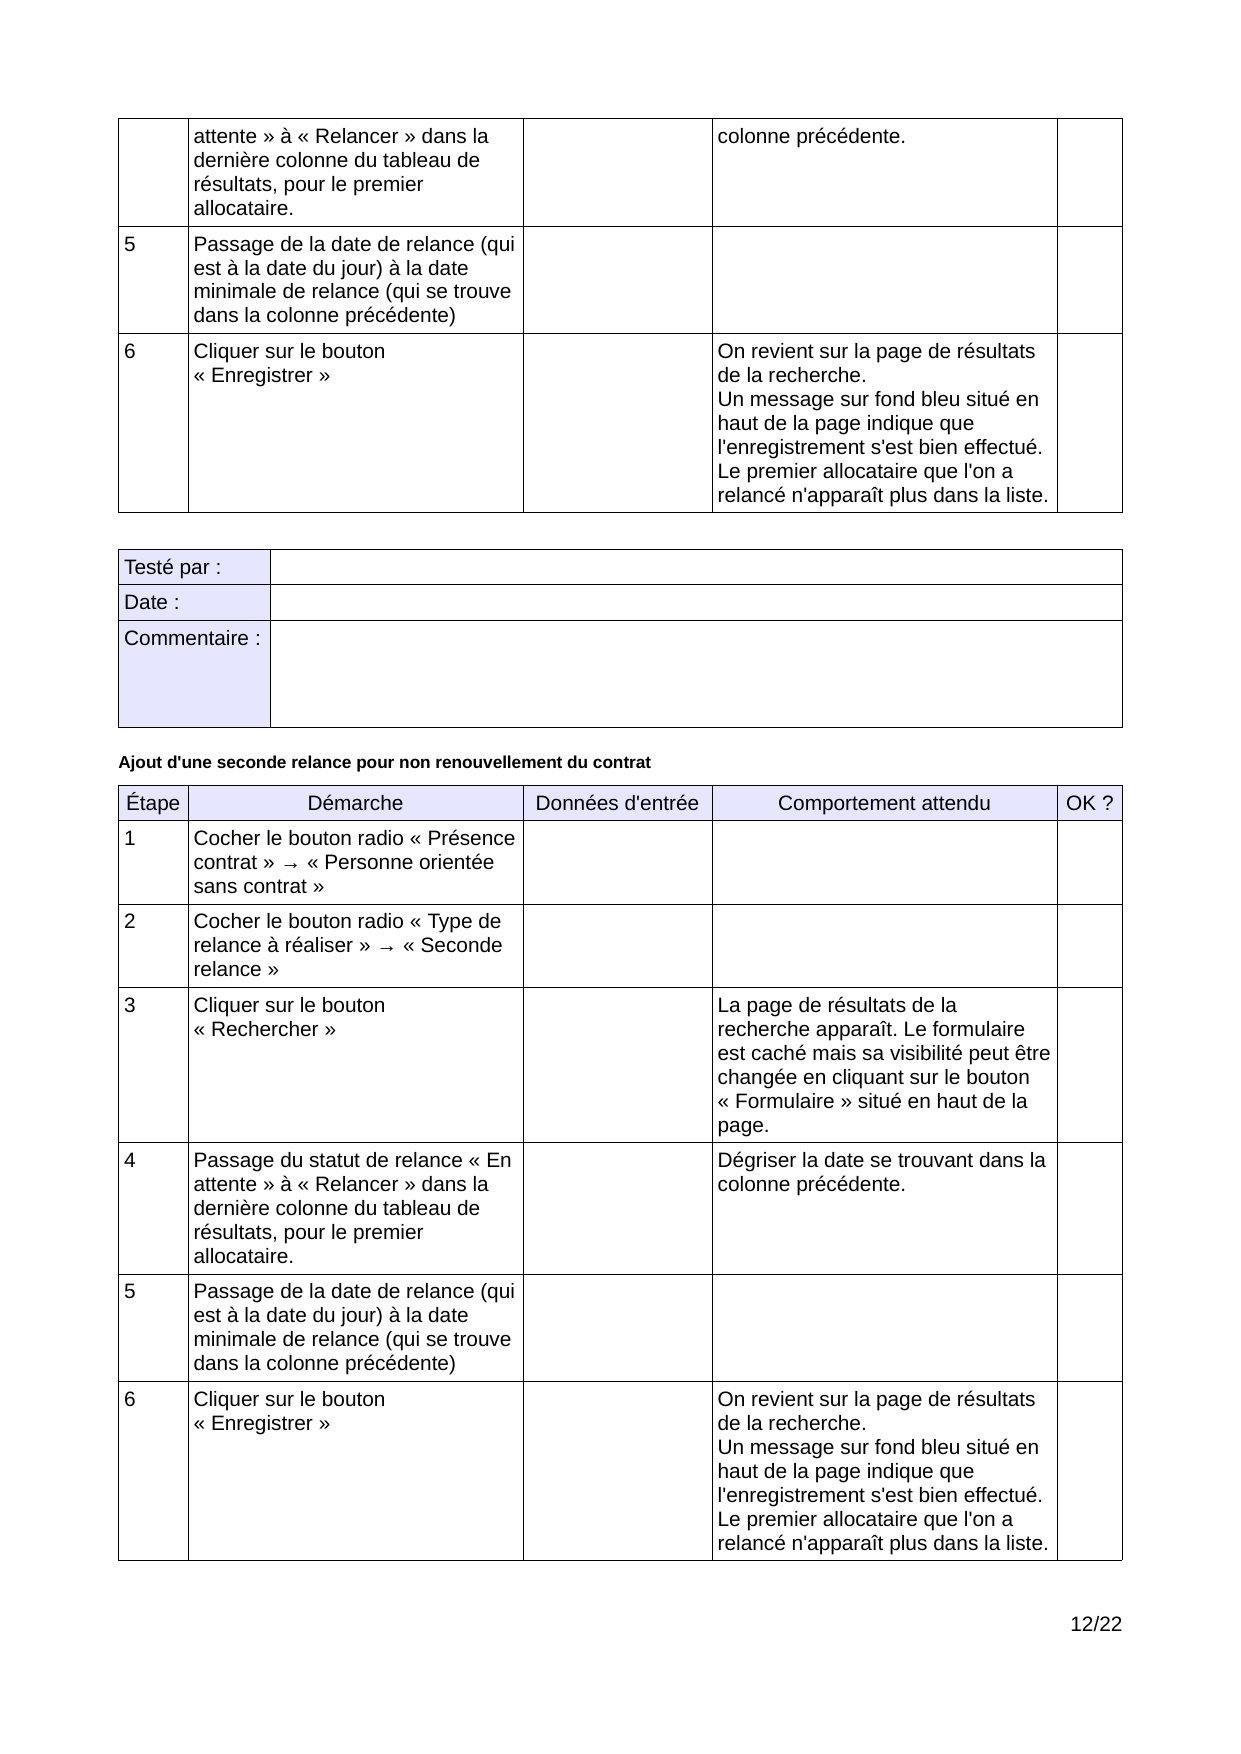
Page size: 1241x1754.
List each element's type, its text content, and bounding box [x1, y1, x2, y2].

table_cell Cocher le bouton radio « Type de relance à réaliser » → « Seconde relance » [189, 905, 523, 987]
subtitle Ajout d'une seconde relance pour non renouvellement du contrat [118, 752, 1122, 772]
table_cell La page de résultats de la recherche apparaît. Le formulaire est caché mais sa visibilité peut être changée en cliquant sur le bouton « Formulaire » situé en haut de la page. [713, 988, 1057, 1142]
table_cell [524, 119, 712, 226]
table_cell [524, 905, 712, 987]
table_cell 5 [119, 227, 188, 333]
table_cell [1058, 119, 1122, 226]
table_header Données d'entrée [524, 786, 712, 820]
table_cell 2 [119, 905, 188, 987]
table_cell 5 [119, 1275, 188, 1381]
table_cell colonne précédente. [713, 119, 1057, 226]
table_cell 1 [119, 821, 188, 903]
table_cell 6 [119, 334, 188, 512]
table_cell [1058, 227, 1122, 333]
table_cell Cliquer sur le bouton « Enregistrer » [189, 334, 523, 512]
table_cell [713, 227, 1057, 333]
table_cell [524, 1382, 712, 1560]
table_cell [1058, 334, 1122, 512]
table_header [271, 550, 1122, 584]
table_cell Dégriser la date se trouvant dans la colonne précédente. [713, 1143, 1057, 1273]
table_cell [1058, 988, 1122, 1142]
table_cell 3 [119, 988, 188, 1142]
table_cell [271, 621, 1122, 727]
table_cell [1058, 1143, 1122, 1273]
table_cell [524, 821, 712, 903]
table_cell Cliquer sur le bouton « Rechercher » [189, 988, 523, 1142]
table_header OK ? [1058, 786, 1122, 820]
table_cell [271, 585, 1122, 620]
table_cell [713, 1275, 1057, 1381]
table_cell Commentaire : [119, 621, 270, 727]
table_cell [524, 988, 712, 1142]
table_header Testé par : [119, 550, 270, 584]
table_cell Passage de la date de relance (qui est à la date du jour) à la date minimale de relance (qui se trouve dans la colonne précédente) [189, 227, 523, 333]
table_cell [524, 334, 712, 512]
table_cell [524, 227, 712, 333]
table_cell [1058, 821, 1122, 903]
table_cell [524, 1275, 712, 1381]
table_cell Passage du statut de relance « En attente » à « Relancer » dans la dernière colonne du tableau de résultats, pour le premier allocataire. [189, 1143, 523, 1273]
table_cell 6 [119, 1382, 188, 1560]
table_cell [1058, 1382, 1122, 1560]
table_cell Date : [119, 585, 270, 620]
table_cell On revient sur la page de résultats de la recherche. Un message sur fond bleu situé en haut de la page indique que l'enregistrement s'est bien effectué. Le premier allocataire que l'on a relancé n'apparaît plus dans la liste. [713, 334, 1057, 512]
table_cell [524, 1143, 712, 1273]
table_cell Passage de la date de relance (qui est à la date du jour) à la date minimale de relance (qui se trouve dans la colonne précédente) [189, 1275, 523, 1381]
table_header Démarche [189, 786, 523, 820]
table_header Étape [119, 786, 188, 820]
table_cell [713, 821, 1057, 903]
table_cell attente » à « Relancer » dans la dernière colonne du tableau de résultats, pour le premier allocataire. [189, 119, 523, 226]
table_cell On revient sur la page de résultats de la recherche. Un message sur fond bleu situé en haut de la page indique que l'enregistrement s'est bien effectué. Le premier allocataire que l'on a relancé n'apparaît plus dans la liste. [713, 1382, 1057, 1560]
table_cell [1058, 1275, 1122, 1381]
table_header Comportement attendu [713, 786, 1057, 820]
table_cell Cliquer sur le bouton « Enregistrer » [189, 1382, 523, 1560]
table_cell [119, 119, 188, 226]
table_cell [713, 905, 1057, 987]
table_cell 4 [119, 1143, 188, 1273]
table_cell Cocher le bouton radio « Présence contrat » → « Personne orientée sans contrat » [189, 821, 523, 903]
table_cell [1058, 905, 1122, 987]
